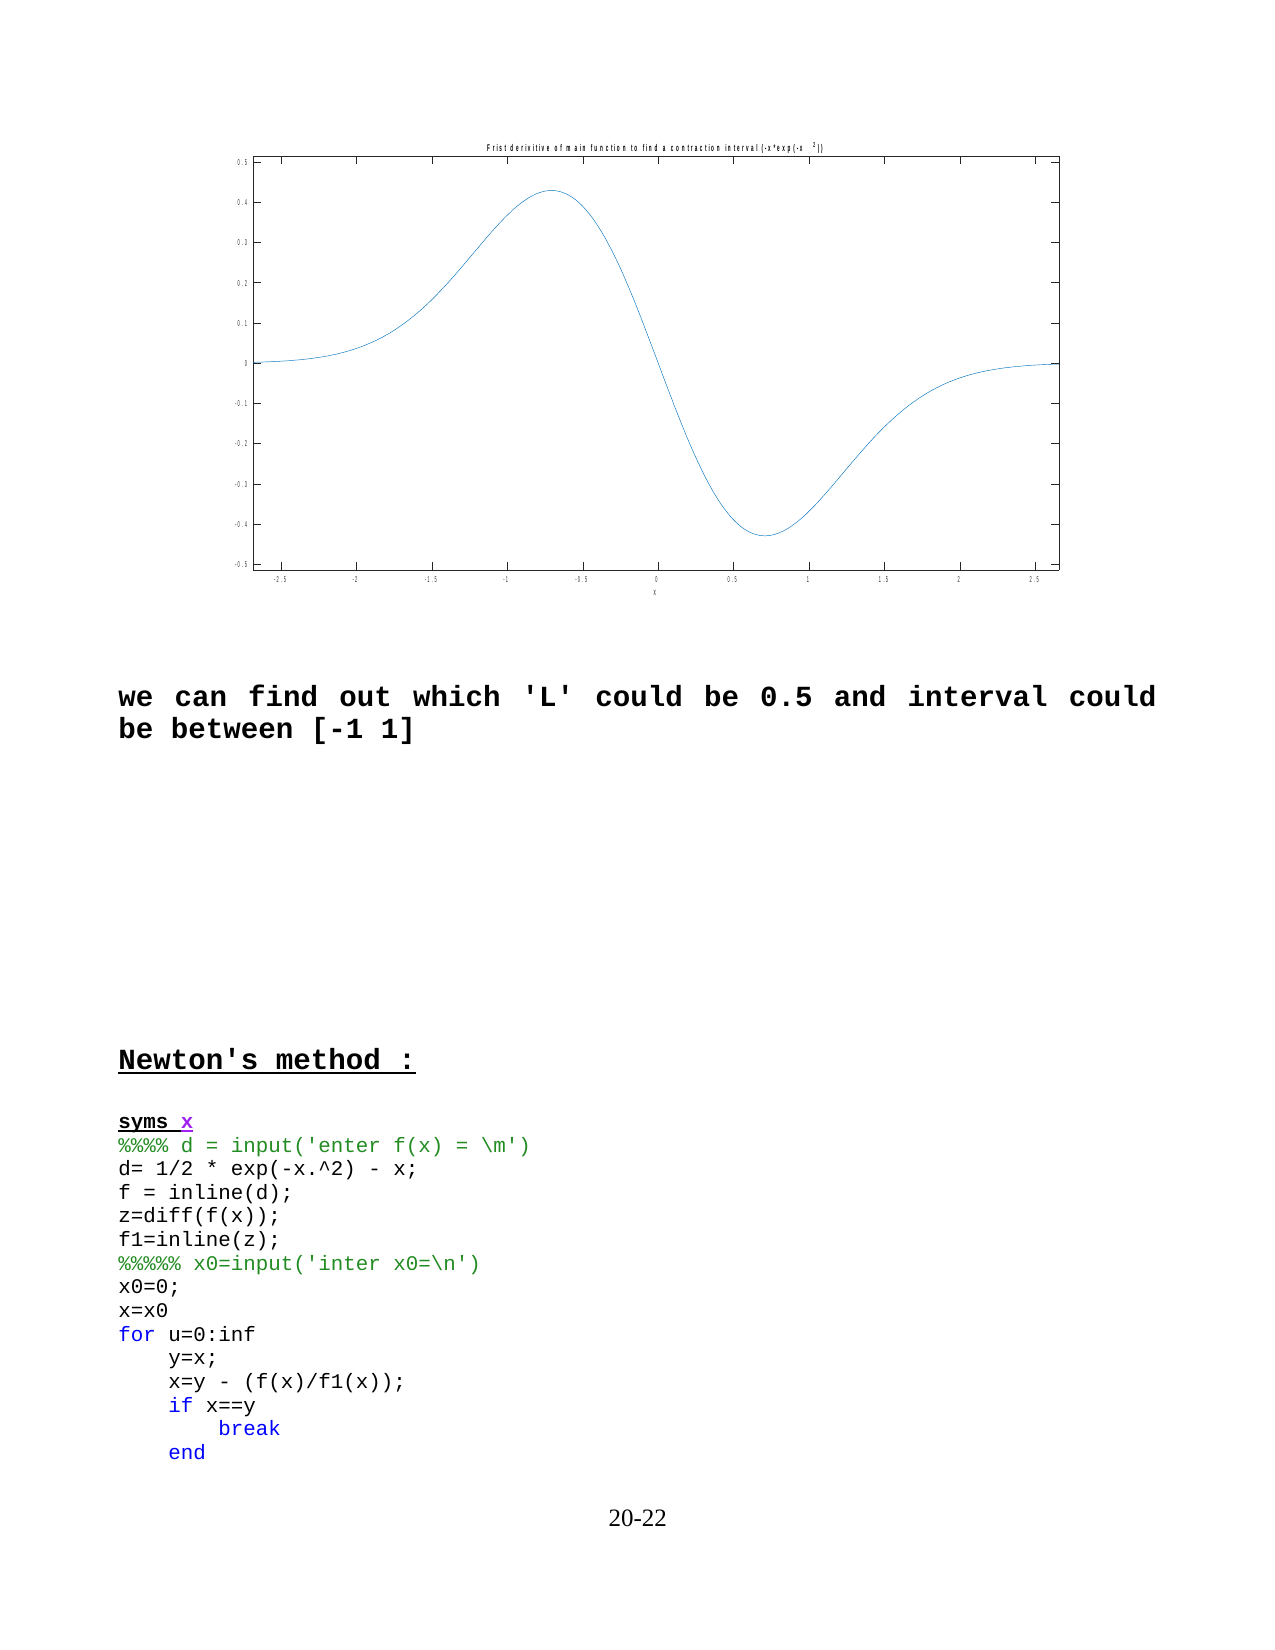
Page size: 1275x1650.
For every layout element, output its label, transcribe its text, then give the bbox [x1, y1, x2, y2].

text we can find out which 'L' could be 0.5 and interval could be between [-1 1] [118, 682, 1157, 748]
text break [118, 1418, 1157, 1442]
text if x==y [118, 1395, 1157, 1418]
text f = inline(d); [118, 1182, 1157, 1206]
text d= 1/2 * exp(-x.^2) - x; [118, 1158, 1157, 1182]
text x0=0; [118, 1276, 1157, 1300]
text %%%% d = input('enter f(x) = \m') [118, 1134, 1157, 1158]
text syms x [118, 1111, 1157, 1134]
text Newton's method : [118, 1045, 1157, 1078]
text x=y - (f(x)/f1(x)); [118, 1371, 1157, 1395]
text x=x0 [118, 1300, 1157, 1324]
text %%%%% x0=input('inter x0=\n') [118, 1253, 1157, 1276]
text end [118, 1442, 1157, 1466]
text z=diff(f(x)); [118, 1206, 1157, 1229]
text y=x; [118, 1347, 1157, 1371]
text for u=0:inf [118, 1324, 1157, 1347]
text f1=inline(z); [118, 1229, 1157, 1253]
